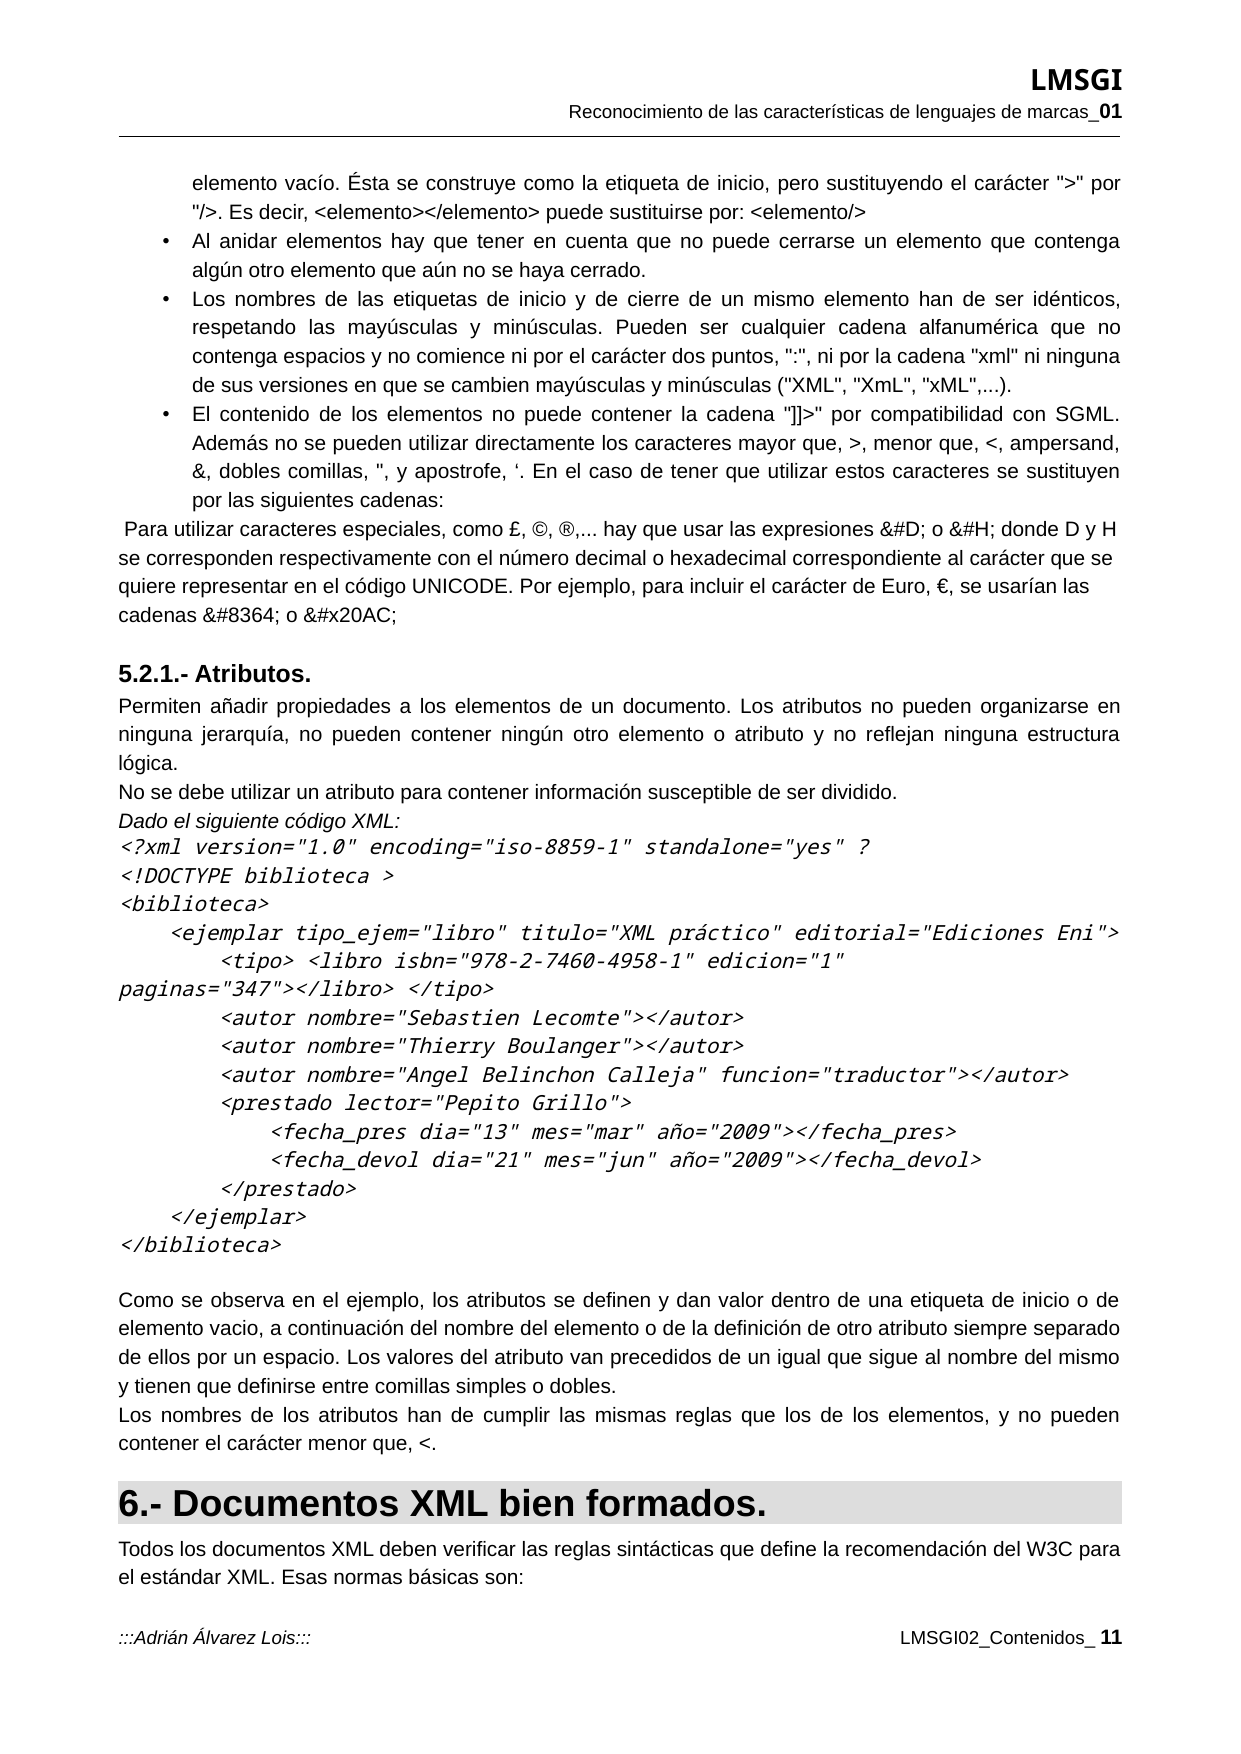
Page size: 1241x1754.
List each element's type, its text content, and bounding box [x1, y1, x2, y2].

list El contenido de los elementos no puede contener la cadena "]]>" por compatibilidad con SGML. Además no se pueden utilizar directamente los caracteres mayor que, >, menor que, <, ampersand, &, dobles comillas, ", y apostrofe, ‘. En el caso de tener que utilizar estos caracteres se sustituyen por las siguientes cadenas: [162, 401, 1122, 512]
text <biblioteca> [118, 889, 1122, 918]
list Al anidar elementos hay que tener en cuenta que no puede cerrarse un elemento que contenga algún otro elemento que aún no se haya cerrado. [162, 229, 1122, 282]
text Permiten añadir propiedades a los elementos de un documento. Los atributos no pueden organizarse en ninguna jerarquía, no pueden contener ningún otro elemento o atributo y no reflejan ninguna estructura lógica. [118, 693, 1122, 775]
text Dado el siguiente código XML: [118, 808, 1122, 832]
text <ejemplar tipo_ejem="libro" titulo="XML práctico" editorial="Ediciones Eni"> [118, 918, 1122, 946]
list Los nombres de las etiquetas de inicio y de cierre de un mismo elemento han de ser idénticos, respetando las mayúsculas y minúsculas. Pueden ser cualquier cadena alfanumérica que no contenga espacios y no comience ni por el carácter dos puntos, ":", ni por la cadena "xml" ni ninguna de sus versiones en que se cambien mayúsculas y minúsculas ("XML", "XmL", "xML",...). [162, 286, 1122, 397]
text <!DOCTYPE biblioteca > [118, 861, 1122, 889]
text <autor nombre="Sebastien Lecomte"></autor> [118, 1003, 1122, 1031]
text <tipo> <libro isbn="978-2-7460-4958-1" edicion="1" paginas="347"></libro> </tipo> [118, 946, 1122, 1003]
text <prestado lector="Pepito Grillo"> [118, 1088, 1122, 1117]
text <autor nombre="Thierry Boulanger"></autor> [118, 1031, 1122, 1060]
text Los nombres de los atributos han de cumplir las mismas reglas que los de los elementos, y no pueden contener el carácter menor que, <. [118, 1402, 1122, 1455]
text Todos los documentos XML deben verificar las reglas sintácticas que define la recomendación del W3C para el estándar XML. Esas normas básicas son: [118, 1536, 1122, 1589]
text Como se observa en el ejemplo, los atributos se definen y dan valor dentro de una etiqueta de inicio o de elemento vacio, a continuación del nombre del elemento o de la definición de otro atributo siempre separado de ellos por un espacio. Los valores del atributo van precedidos de un igual que sigue al nombre del mismo y tienen que definirse entre comillas simples o dobles. [118, 1287, 1122, 1398]
text </biblioteca> [118, 1231, 1122, 1259]
text </ejemplar> [118, 1202, 1122, 1231]
subtitle 6.- Documentos XML bien formados. [118, 1481, 1122, 1524]
text <fecha_devol dia="21" mes="jun" año="2009"></fecha_devol> [118, 1145, 1122, 1174]
list elemento vacío. Ésta se construye como la etiqueta de inicio, pero sustituyendo el carácter ">" por "/>. Es decir, <elemento></elemento> puede sustituirse por: <elemento/> [162, 171, 1122, 224]
text <autor nombre="Angel Belinchon Calleja" funcion="traductor"></autor> [118, 1060, 1122, 1088]
text Para utilizar caracteres especiales, como £, ©, ®,... hay que usar las expresiones &#D; o &#H; donde D y H se corresponden respectivamente con el número decimal o hexadecimal correspondiente al carácter que se quiere representar en el código UNICODE. Por ejemplo, para incluir el carácter de Euro, €, se usarían las cadenas &#8364; o &#x20AC; [118, 517, 1122, 627]
text <fecha_pres dia="13" mes="mar" año="2009"></fecha_pres> [118, 1117, 1122, 1145]
text </prestado> [118, 1174, 1122, 1202]
text No se debe utilizar un atributo para contener información susceptible de ser dividido. [118, 780, 1122, 804]
subtitle 5.2.1.- Atributos. [118, 659, 1122, 687]
text <?xml version="1.0" encoding="iso-8859-1" standalone="yes" ? [118, 832, 1122, 861]
